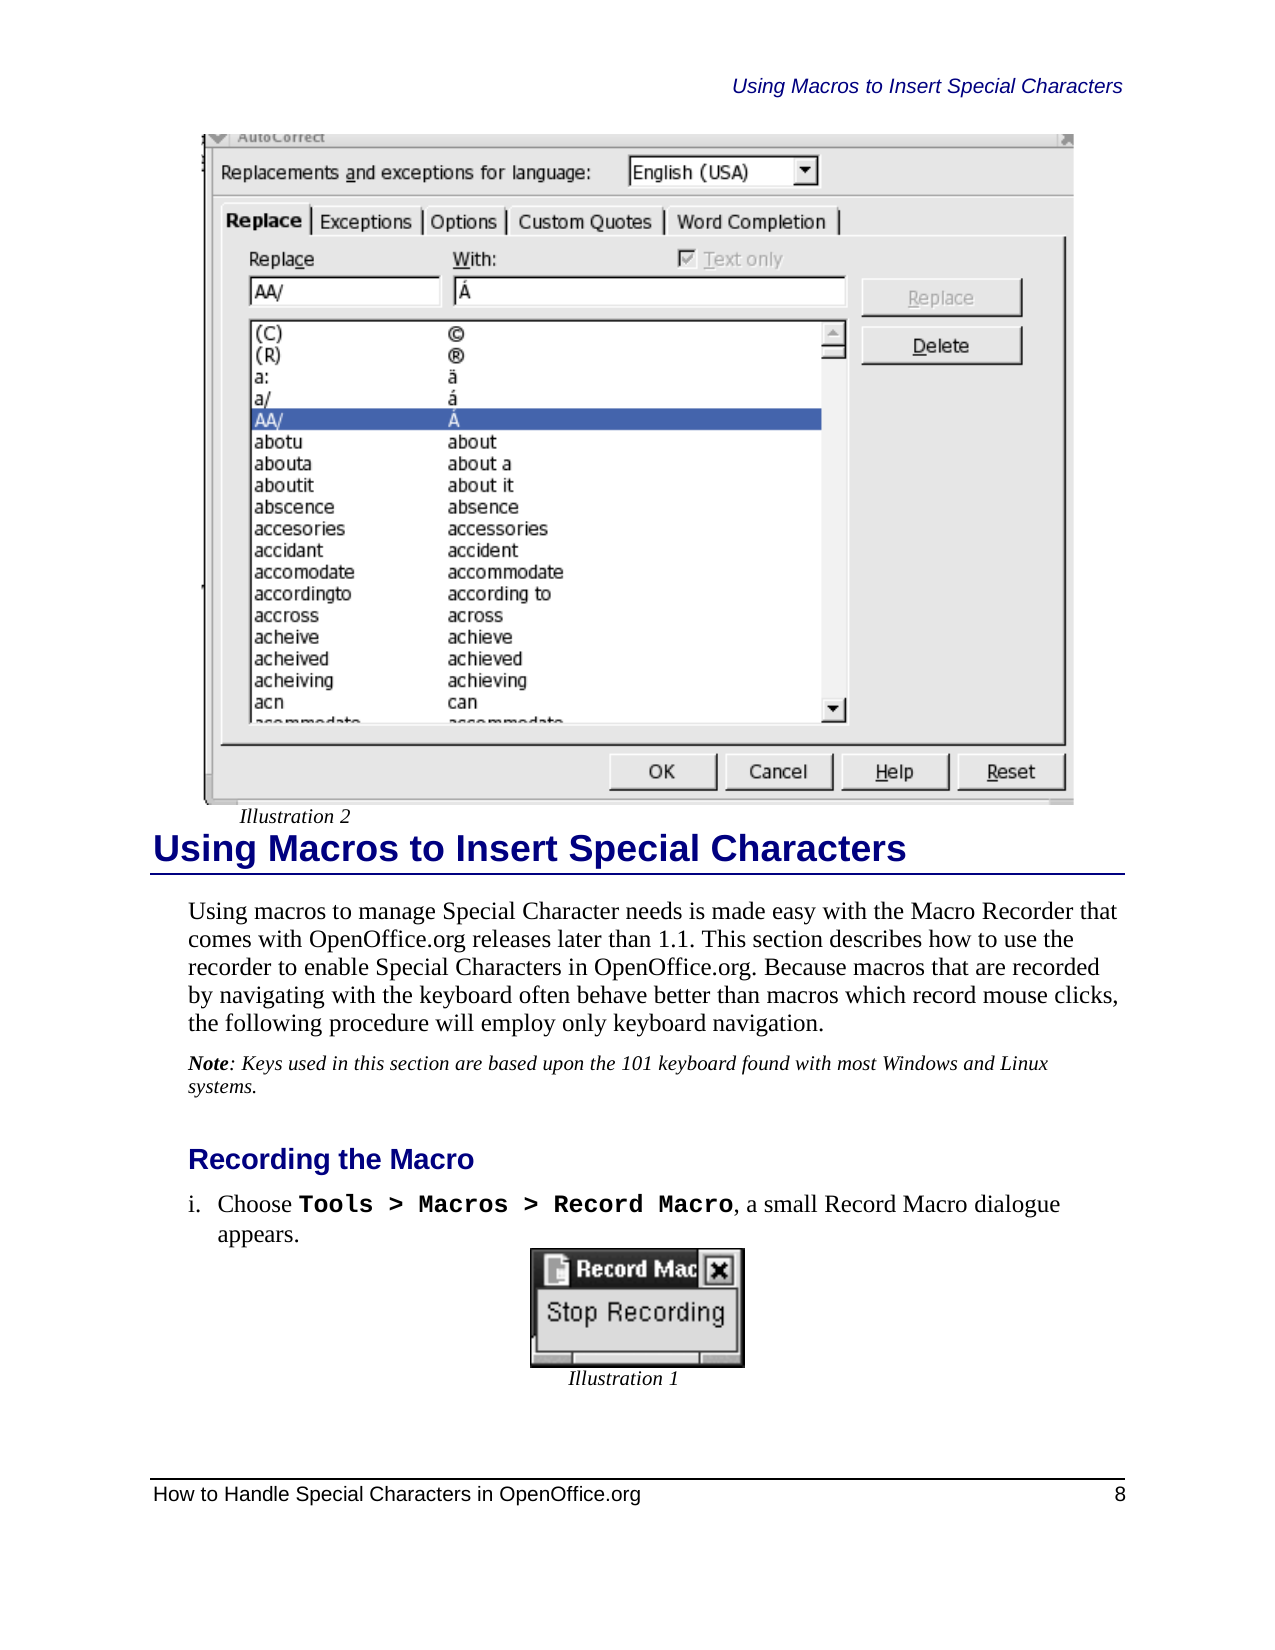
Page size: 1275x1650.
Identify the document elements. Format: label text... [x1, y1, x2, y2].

list Choose Tools > Macros > Record Macro, a small Record Macro dialogue appears. [188, 1190, 1125, 1248]
text Note: Keys used in this section are based upon the 101 keyboard found with most Windows and Linux systems. [188, 1052, 1125, 1098]
picture [530, 1248, 745, 1368]
subtitle Using Macros to Insert Special Characters [150, 134, 1125, 873]
subtitle Recording the Macro [188, 1143, 1125, 1176]
text Illustration 2 [239, 805, 1073, 828]
list Illustration 1 [568, 1368, 745, 1390]
text Using macros to manage Special Character needs is made easy with the Macro Recorder that comes with OpenOffice.org releases later than 1.1. This section describes how to use the recorder to enable Special Characters in OpenOffice.org. Because macros that are recorded by navigating with the keyboard often behave better than macros which record mouse clicks, the following procedure will employ only keyboard navigation. [188, 897, 1125, 1037]
picture [201, 134, 1074, 805]
